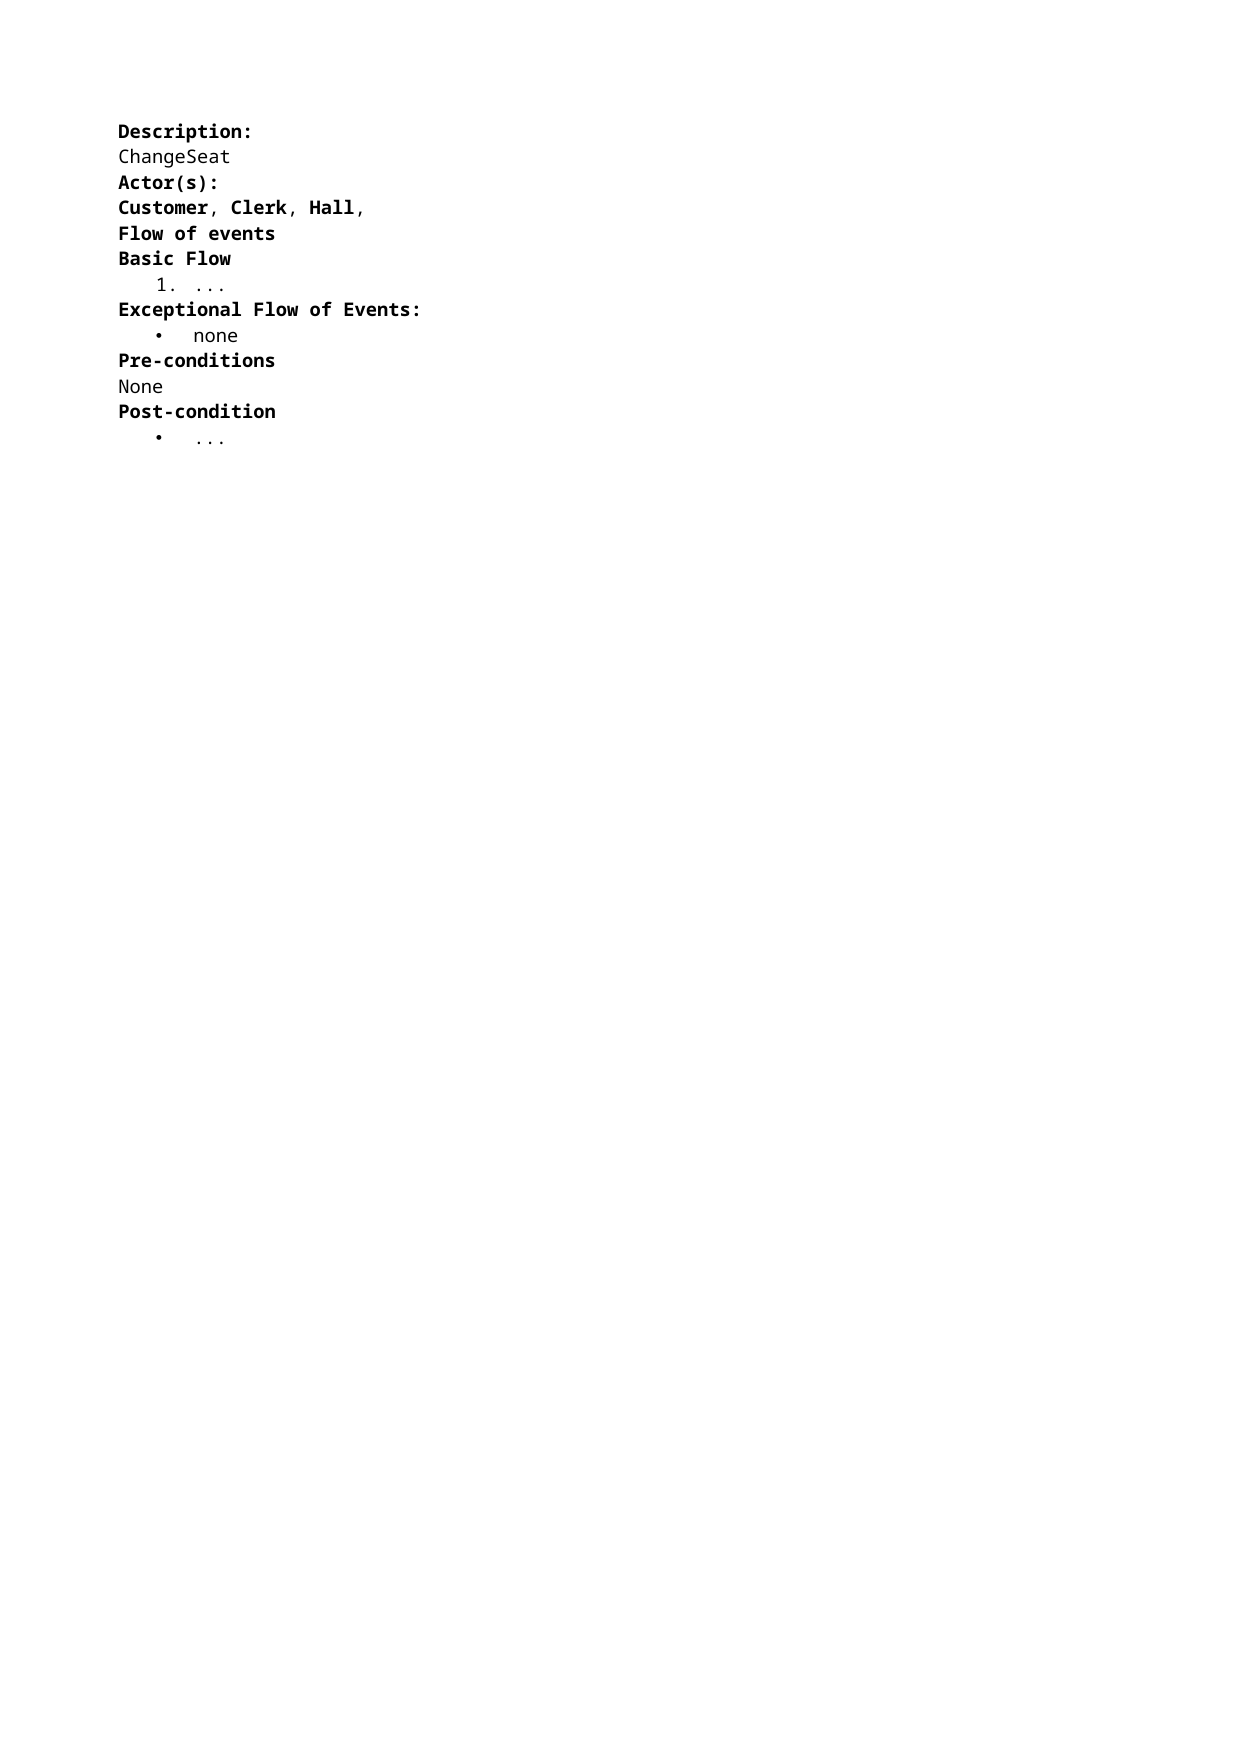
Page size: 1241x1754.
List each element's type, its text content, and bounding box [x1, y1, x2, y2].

text None [118, 373, 1122, 399]
text Exceptional Flow of Events: [118, 297, 1122, 322]
list ... [156, 424, 1122, 450]
text Actor(s): [118, 169, 1122, 195]
list none [156, 322, 1122, 348]
text ChangeSeat [118, 144, 1122, 169]
text Pre-conditions [118, 348, 1122, 373]
text Basic Flow [118, 246, 1122, 271]
text Flow of events [118, 220, 1122, 246]
text Description: [118, 118, 1122, 144]
text Post-condition [118, 399, 1122, 424]
list ... [156, 271, 1122, 297]
text Customer, Clerk, Hall, [118, 195, 1122, 220]
